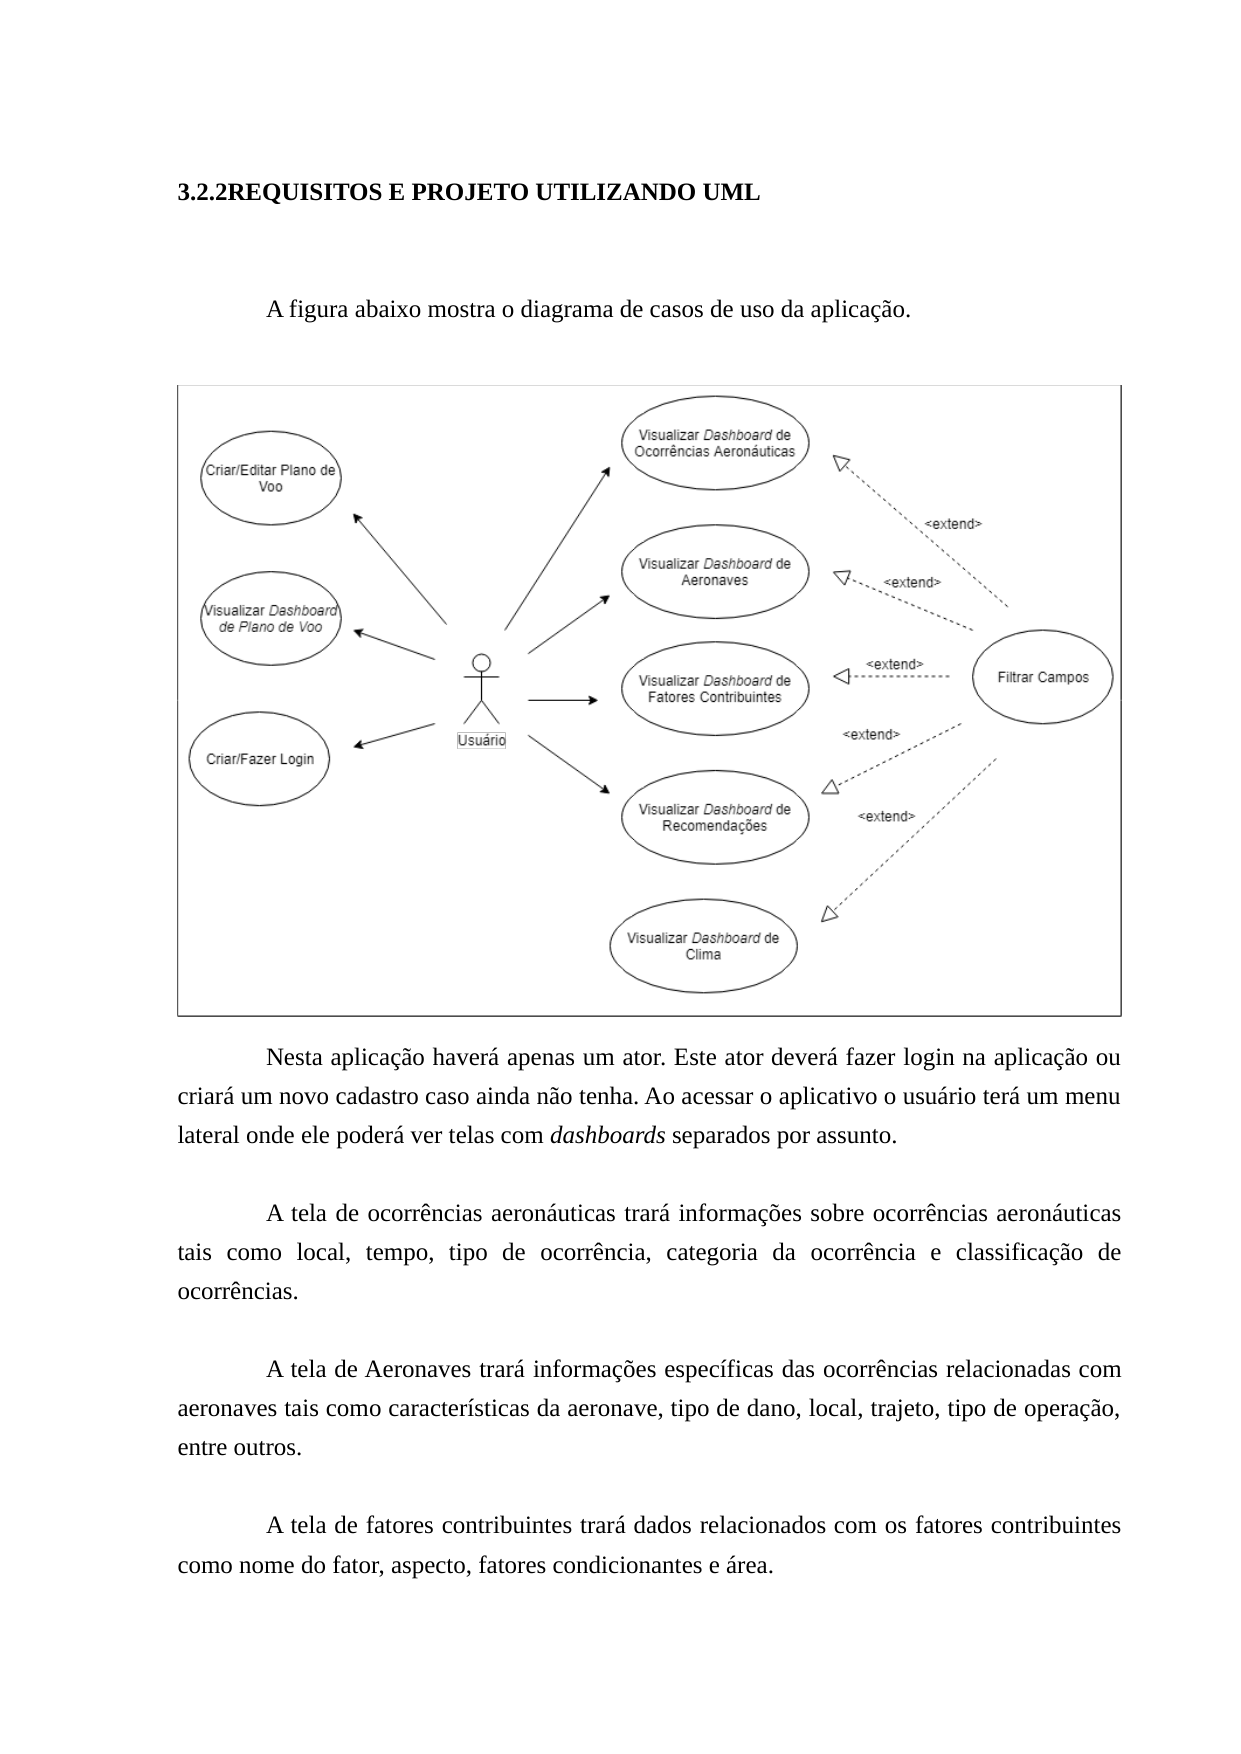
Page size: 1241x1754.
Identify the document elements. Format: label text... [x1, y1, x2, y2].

text A tela de Aeronaves trará informações específicas das ocorrências relacionadas com aeronaves tais como características da aeronave, tipo de dano, local, trajeto, tipo de operação, entre outros. [177, 1354, 1122, 1461]
text Nesta aplicação haverá apenas um ator. Este ator deverá fazer login na aplicação ou criará um novo cadastro caso ainda não tenha. Ao acessar o aplicativo o usuário terá um menu lateral onde ele poderá ver telas com dashboards separados por assunto. [177, 1032, 1122, 1149]
subtitle Requisitos e Projeto Utilizando UML [177, 177, 1122, 206]
text A figura abaixo mostra o diagrama de casos de uso da aplicação. [177, 294, 1122, 323]
picture [177, 385, 1122, 1018]
text A tela de ocorrências aeronáuticas trará informações sobre ocorrências aeronáuticas tais como local, tempo, tipo de ocorrência, categoria da ocorrência e classificação de ocorrências. [177, 1198, 1122, 1305]
text A tela de fatores contribuintes trará dados relacionados com os fatores contribuintes como nome do fator, aspecto, fatores condicionantes e área. [177, 1511, 1122, 1578]
